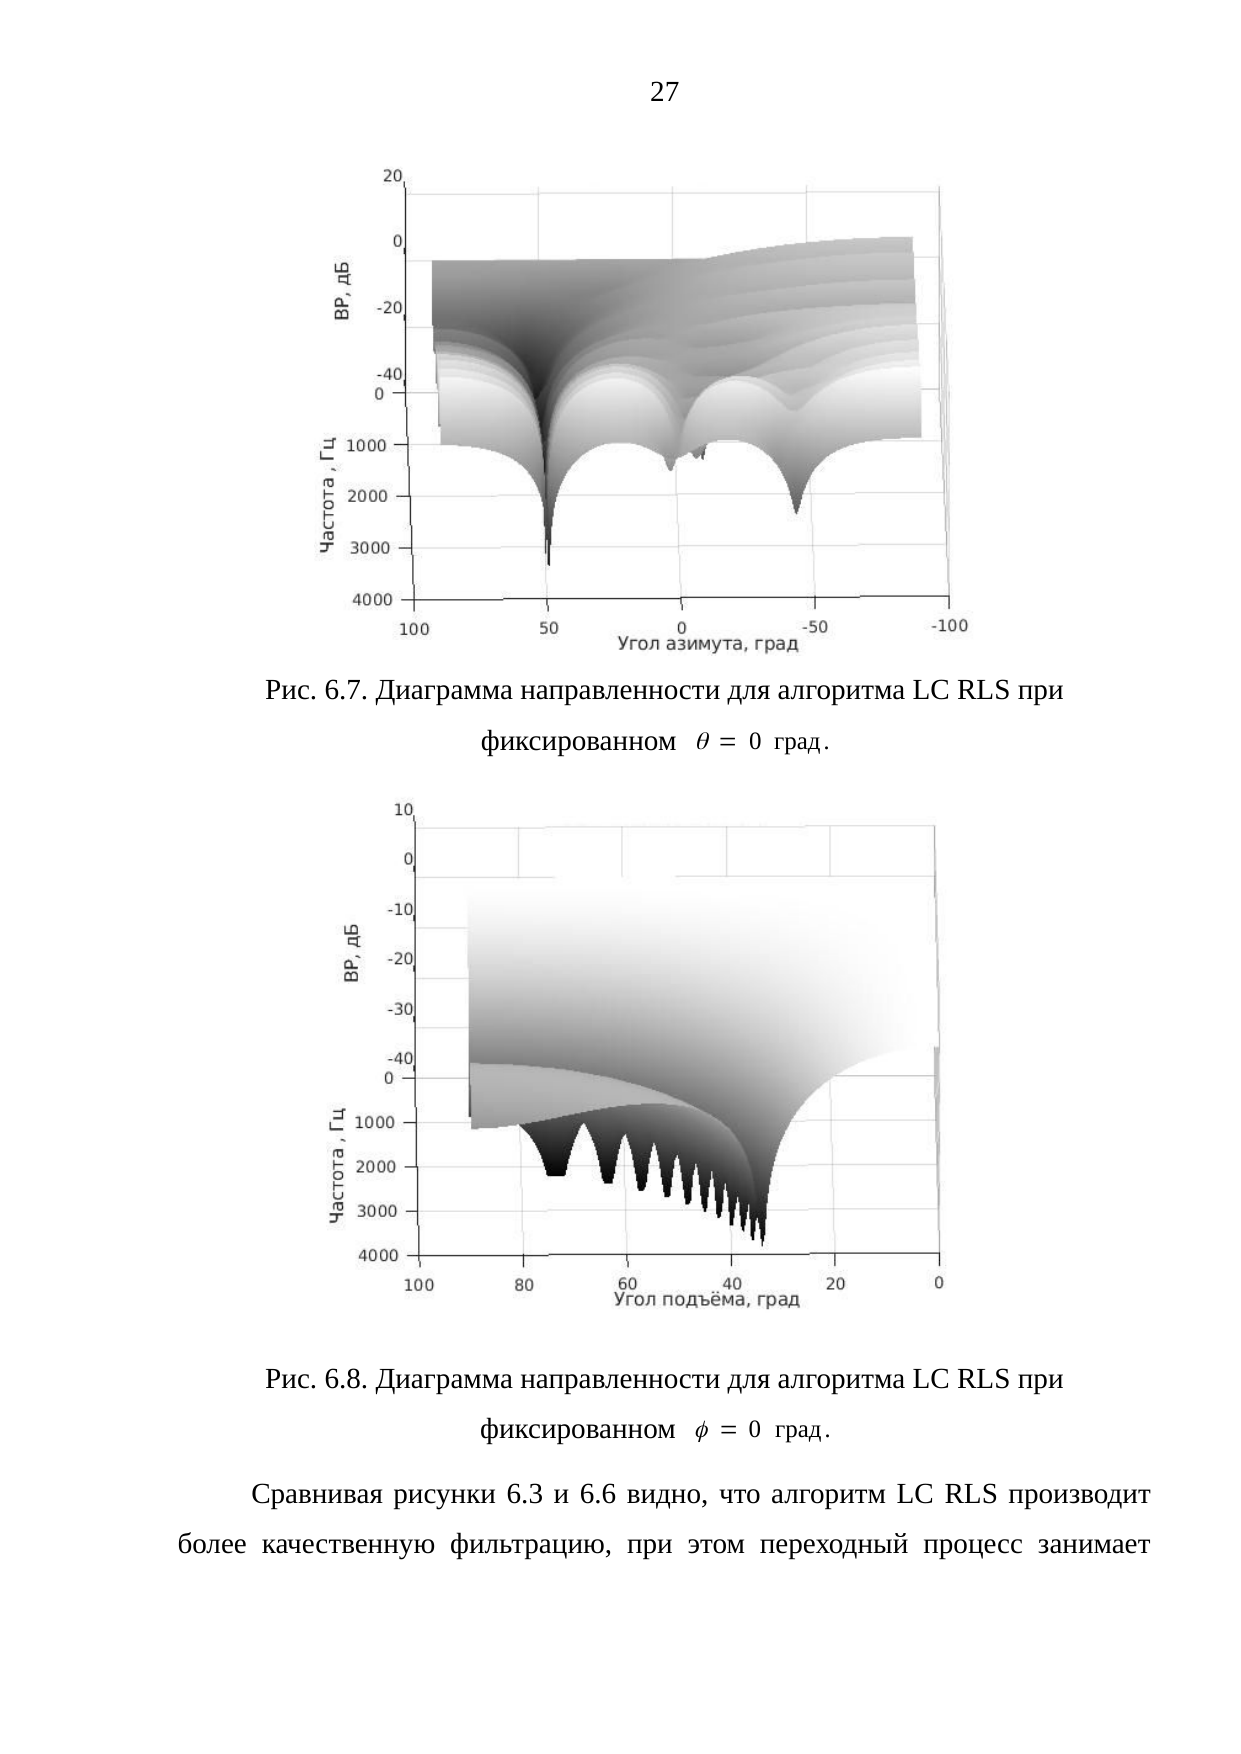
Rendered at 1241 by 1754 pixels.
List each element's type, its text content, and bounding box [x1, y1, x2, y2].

picture [314, 147, 1015, 656]
text Сравнивая рисунки 6.3 и 6.6 видно, что алгоритм LC RLS производит более качественную фильтрацию, при этом переходный процесс занимает [177, 1476, 1152, 1560]
picture [326, 787, 1003, 1313]
text Рис. 6.7. Диаграмма направленности для алгоритма LC RLS при фиксированном [177, 148, 1152, 756]
text Рис. 6.8. Диаграмма направленности для алгоритма LC RLS при фиксированном [177, 788, 1152, 1444]
